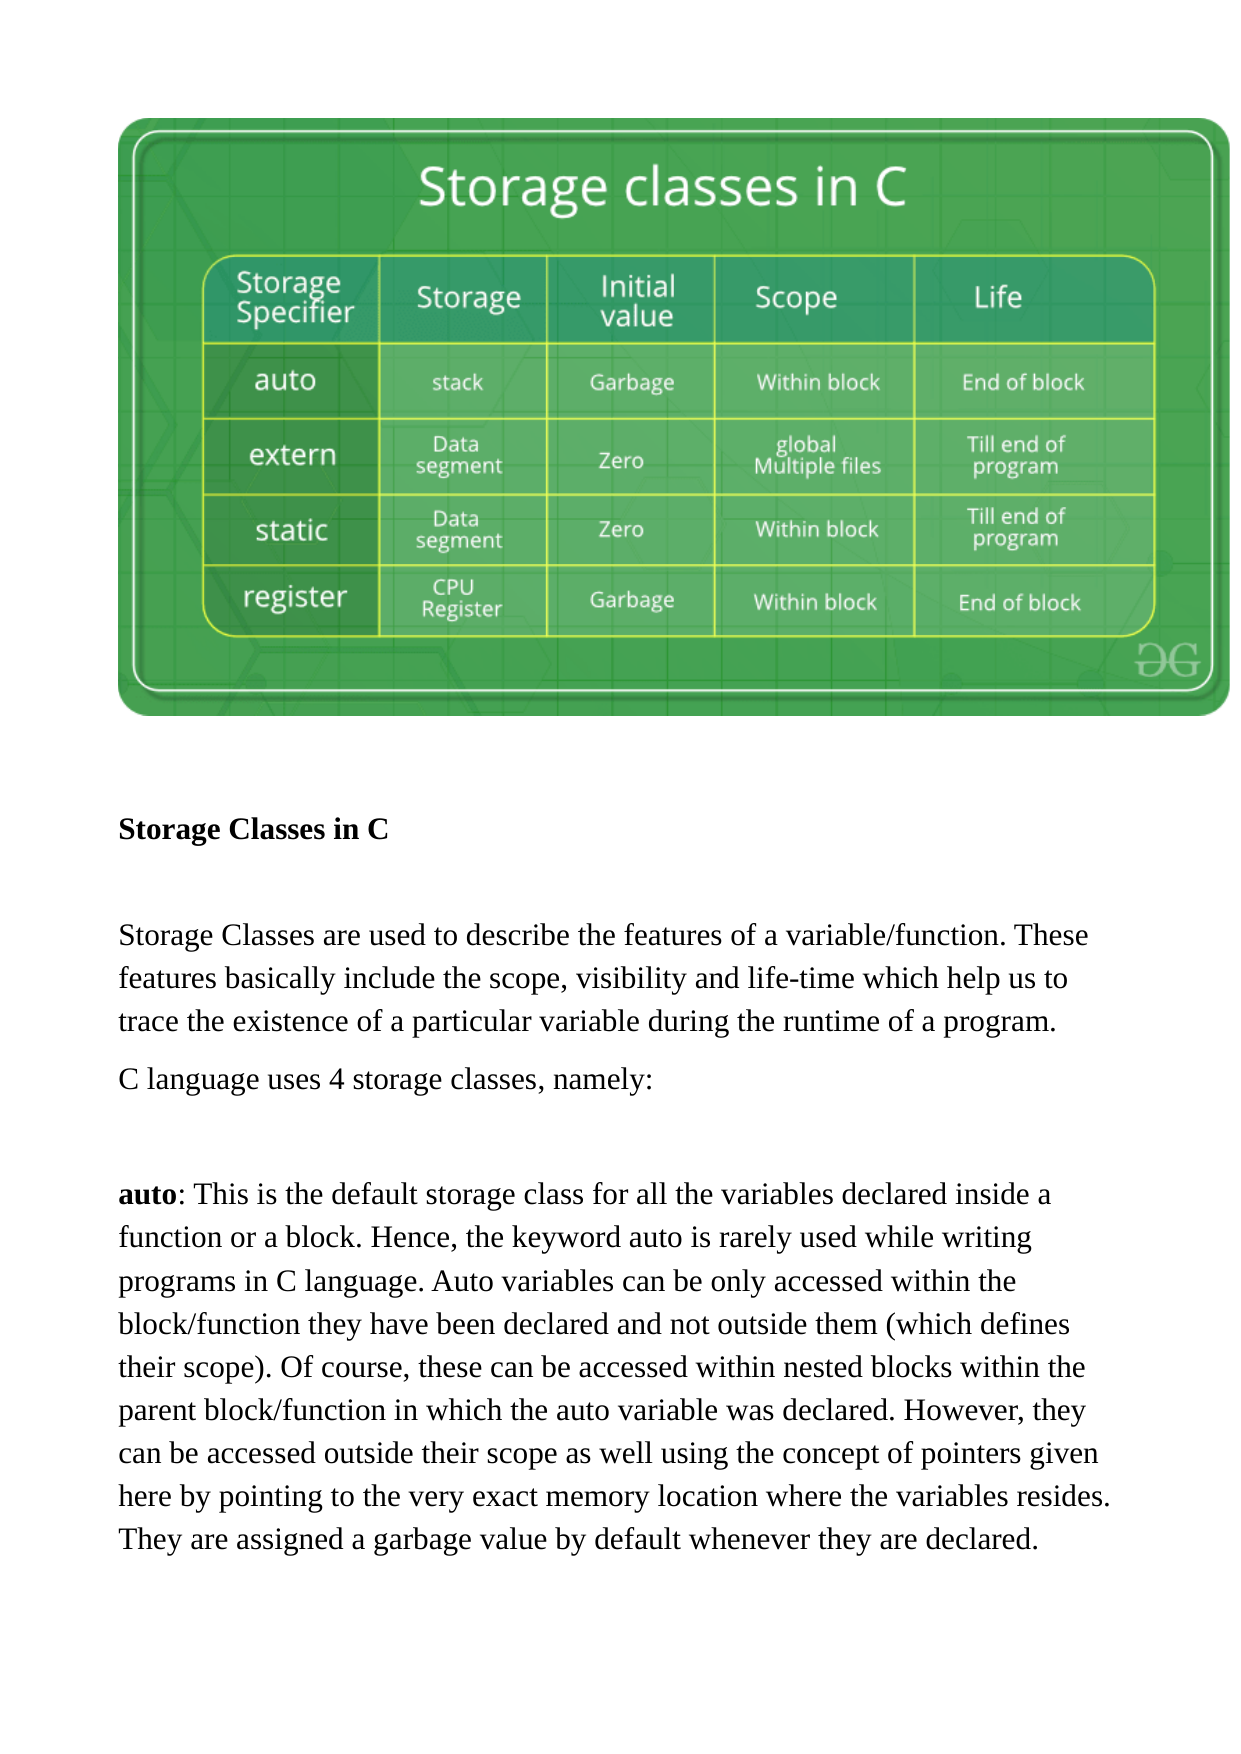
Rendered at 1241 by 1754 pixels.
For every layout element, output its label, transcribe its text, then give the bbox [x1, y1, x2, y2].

text Storage Classes are used to describe the features of a variable/function. These features basically include the scope, visibility and life-time which help us to trace the existence of a particular variable during the runtime of a program. [118, 916, 1122, 1038]
text auto: This is the default storage class for all the variables declared inside a function or a block. Hence, the keyword auto is rarely used while writing programs in C language. Auto variables can be only accessed within the block/function they have been declared and not outside them (which defines their scope). Of course, these can be accessed within nested blocks within the parent block/function in which the auto variable was declared. However, they can be accessed outside their scope as well using the concept of pointers given here by pointing to the very exact memory location where the variables resides. They are assigned a garbage value by default whenever they are declared. [118, 1176, 1122, 1556]
text C language uses 4 storage classes, namely: [118, 1060, 1122, 1096]
picture [118, 118, 1230, 716]
subtitle Storage Classes in C [118, 810, 1122, 846]
